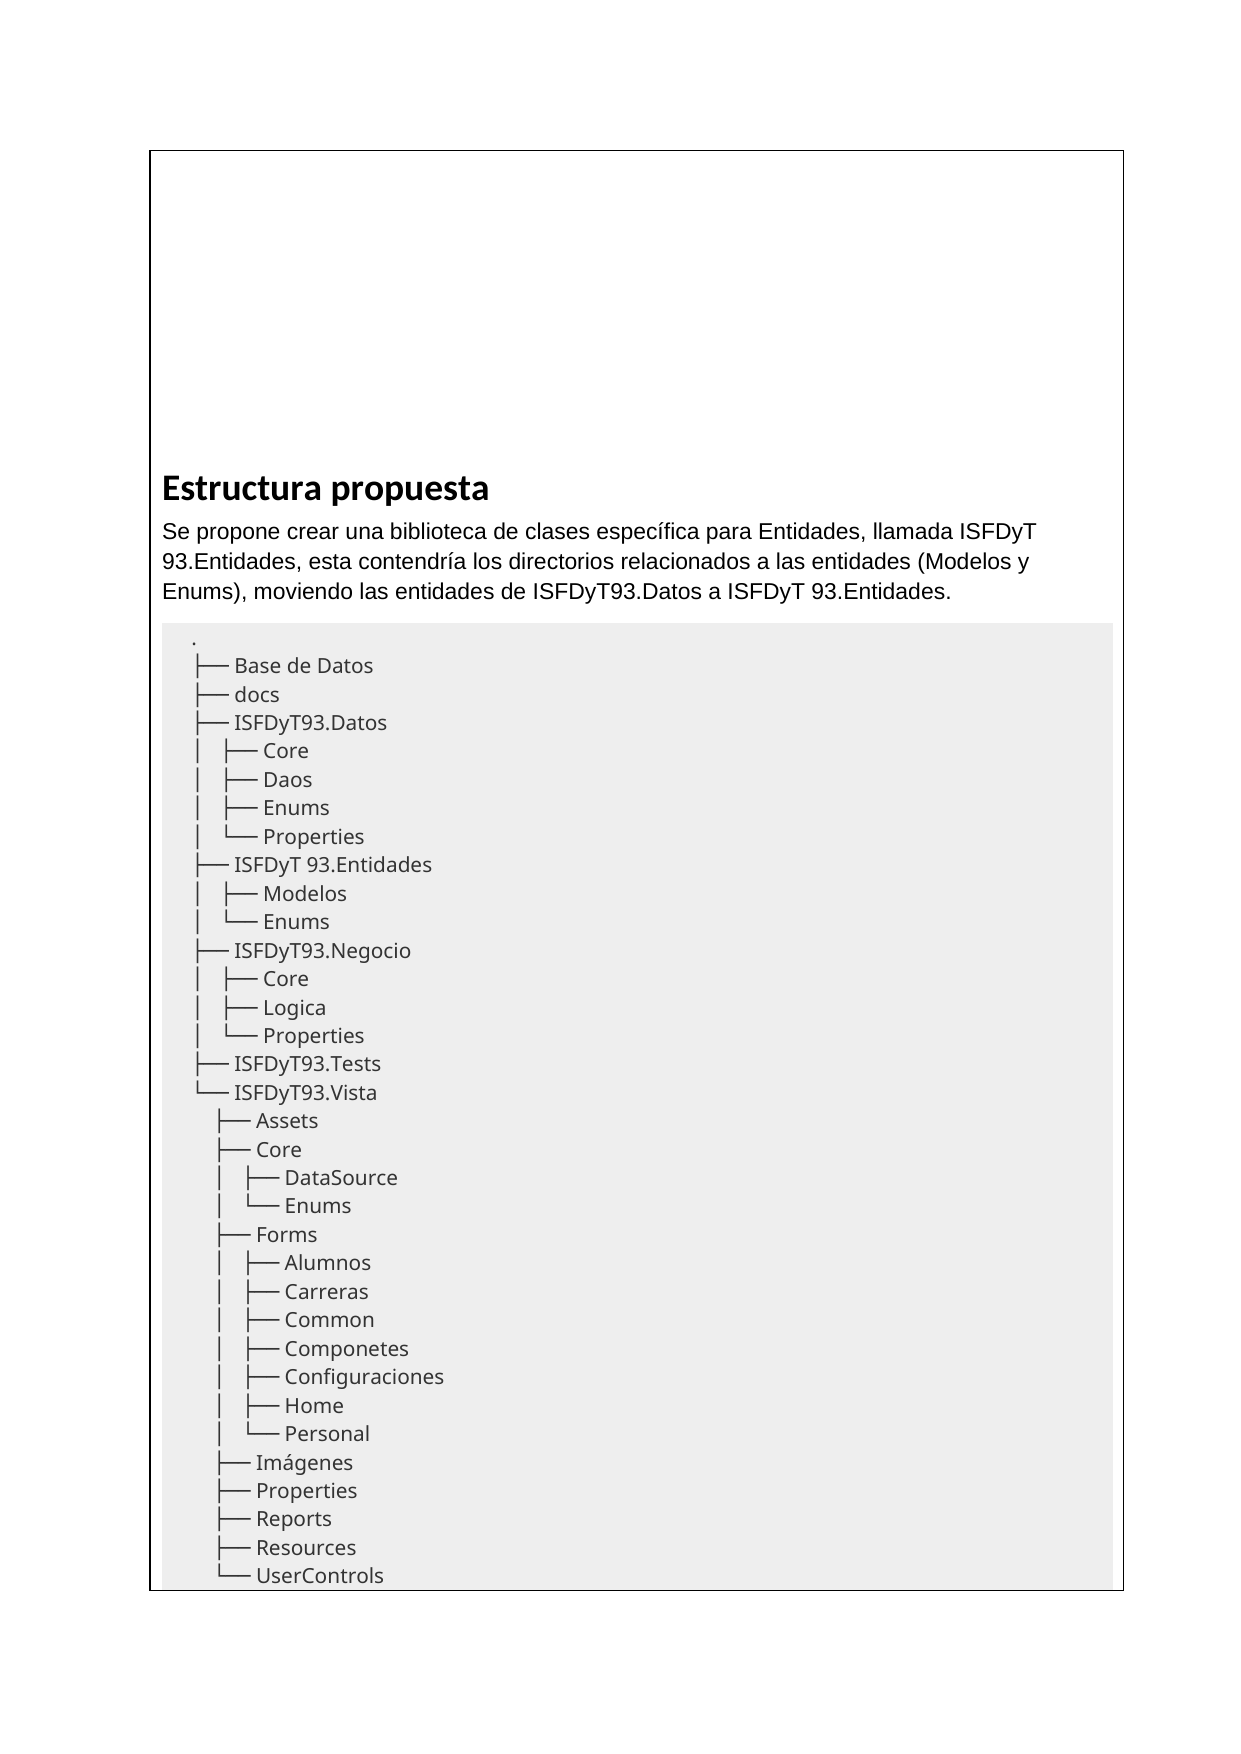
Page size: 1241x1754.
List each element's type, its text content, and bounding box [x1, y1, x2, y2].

table_header Estructura propuesta Se propone crear una biblioteca de clases específica para Entidades, llamada ISFDyT 93.Entidades, esta contendría los directorios relacionados a las entidades (Modelos y Enums), moviendo las entidades de ISFDyT93.Datos a ISFDyT 93.Entidades. . ├── Base de Datos ├── docs ├── ISFDyT93.Datos │ ├── Core │ ├── Daos │ ├── Enums │ └── Properties ├── ISFDyT 93.Entidades │ ├── Modelos │ └── Enums ├── ISFDyT93.Negocio │ ├── Core │ ├── Logica │ └── Properties ├── ISFDyT93.Tests └── ISFDyT93.Vista ├── Assets ├── Core │ ├── DataSource │ └── Enums ├── Forms │ ├── Alumnos │ ├── Carreras │ ├── Common │ ├── Componetes │ ├── Configuraciones │ ├── Home │ └── Personal ├── Imágenes ├── Properties ├── Reports ├── Resources └── UserControls [151, 151, 1123, 1590]
